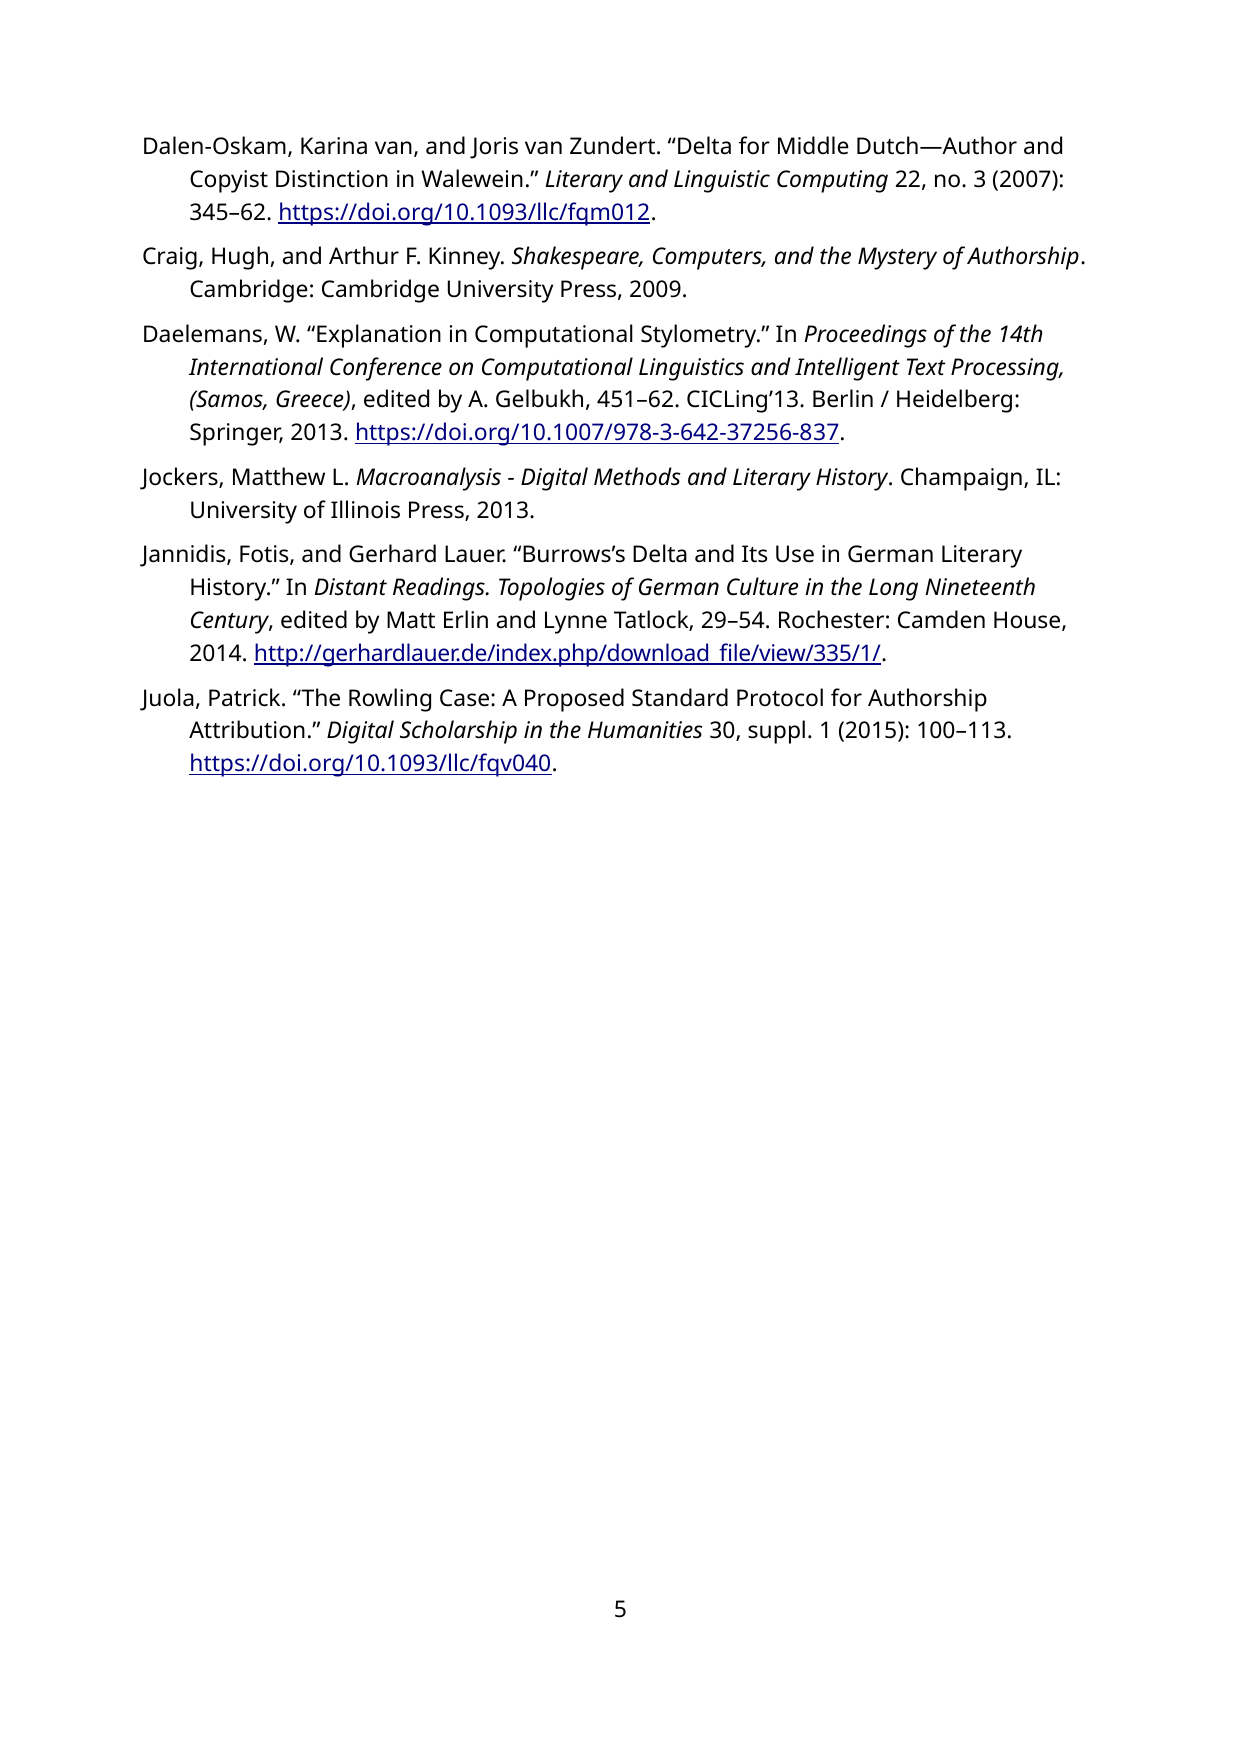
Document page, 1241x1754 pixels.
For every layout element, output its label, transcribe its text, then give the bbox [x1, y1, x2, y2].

text Juola, Patrick. “The Rowling Case: A Proposed Standard Protocol for Authorship Attribution.” Digital Scholarship in the Humanities 30, suppl. 1 (2015): 100–113. https://doi.org/10.1093/llc/fqv040. [142, 681, 1098, 778]
text Dalen-Oskam, Karina van, and Joris van Zundert. “Delta for Middle Dutch—Author and Copyist Distinction in Walewein.” Literary and Linguistic Computing 22, no. 3 (2007): 345–62. https://doi.org/10.1093/llc/fqm012. [142, 130, 1098, 227]
text Jockers, Matthew L. Macroanalysis - Digital Methods and Literary History. Champaign, IL: University of Illinois Press, 2013. [142, 461, 1098, 525]
text Craig, Hugh, and Arthur F. Kinney. Shakespeare, Computers, and the Mystery of Authorship. Cambridge: Cambridge University Press, 2009. [142, 240, 1098, 304]
text Jannidis, Fotis, and Gerhard Lauer. “Burrows’s Delta and Its Use in German Literary History.” In Distant Readings. Topologies of German Culture in the Long Nineteenth Century, edited by Matt Erlin and Lynne Tatlock, 29–54. Rochester: Camden House, 2014. http://gerhardlauer.de/index.php/download_file/view/335/1/. [142, 538, 1098, 668]
text Daelemans, W. “Explanation in Computational Stylometry.” In Proceedings of the 14th International Conference on Computational Linguistics and Intelligent Text Processing, (Samos, Greece), edited by A. Gelbukh, 451–62. CICLing’13. Berlin / Heidelberg: Springer, 2013. https://doi.org/10.1007/978-3-642-37256-837. [142, 318, 1098, 447]
